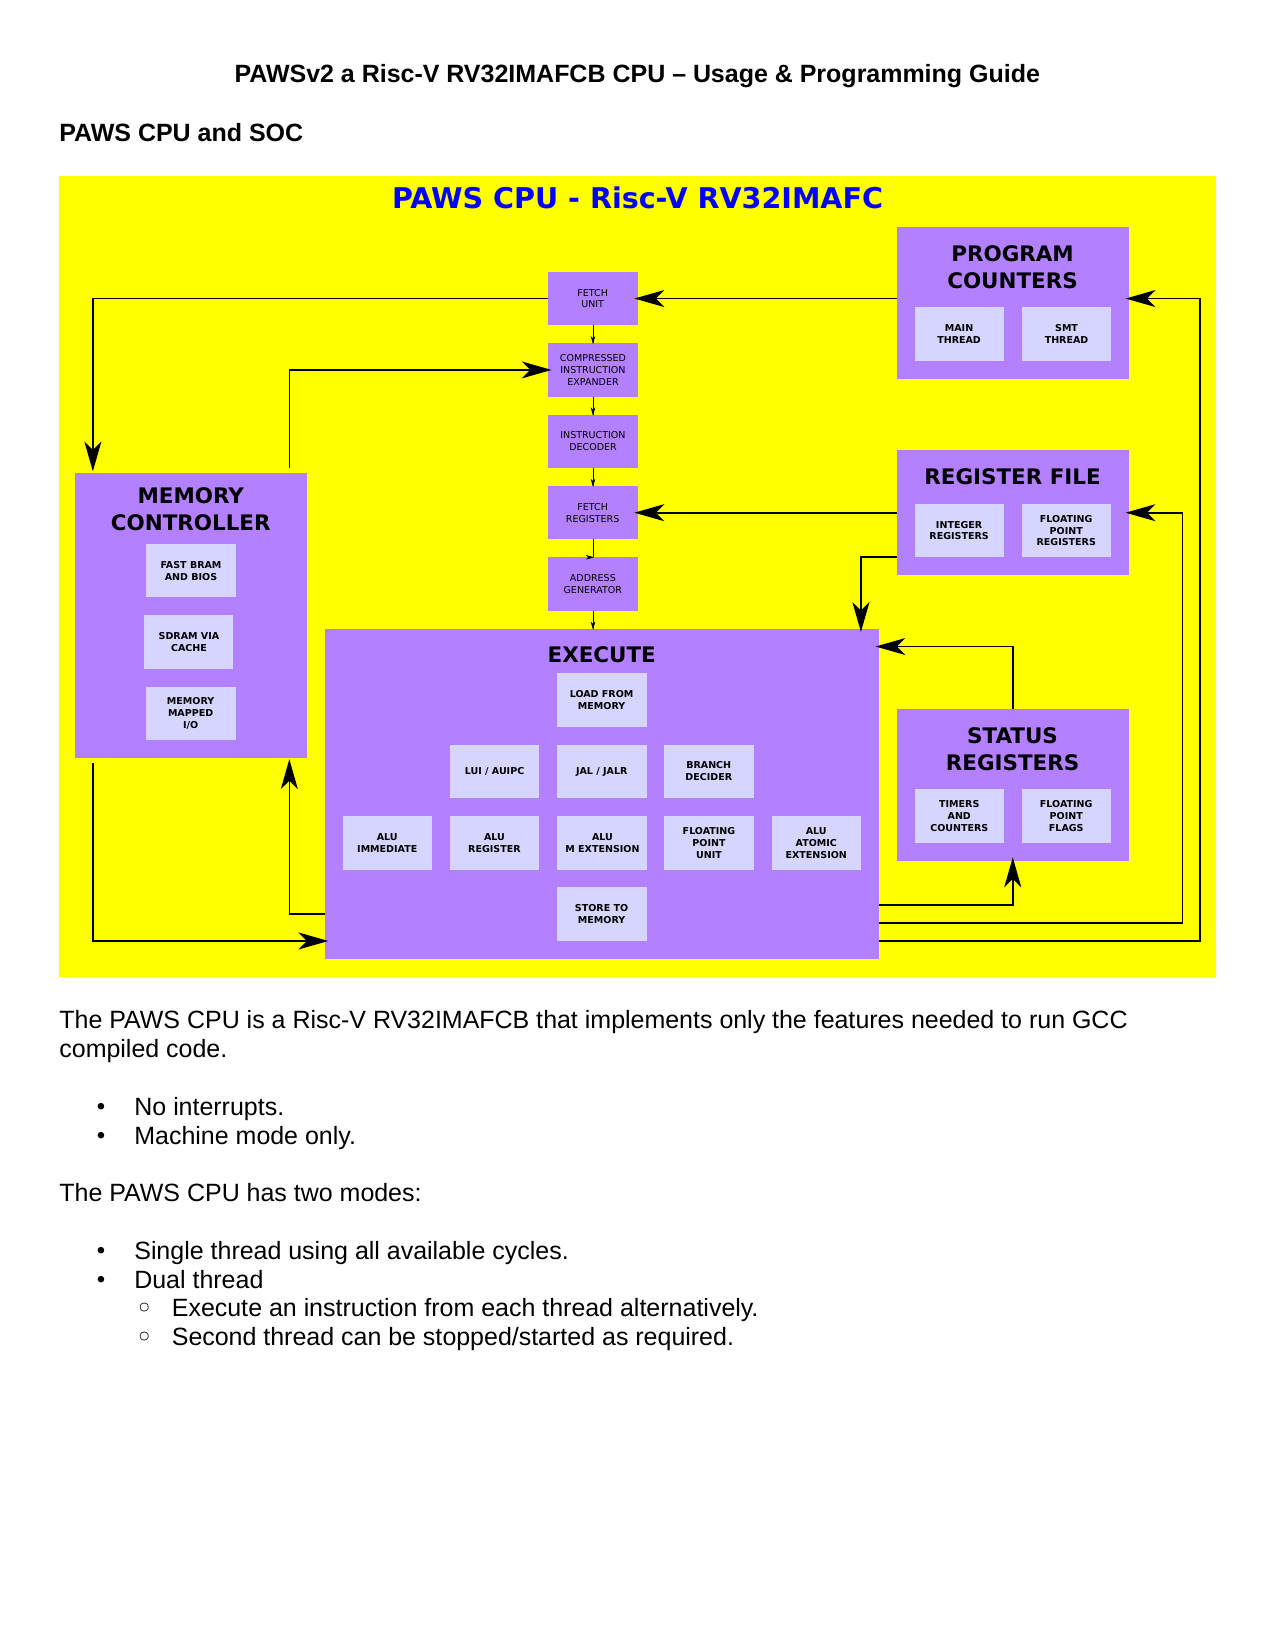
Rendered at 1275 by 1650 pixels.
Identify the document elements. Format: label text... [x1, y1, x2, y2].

text The PAWS CPU is a Risc-V RV32IMAFCB that implements only the features needed to run GCC compiled code. [59, 1006, 1216, 1063]
list Second thread can be stopped/started as required. [134, 1322, 1216, 1351]
text The PAWS CPU has two modes: [59, 1178, 1216, 1207]
list Machine mode only. [97, 1121, 1216, 1149]
list Single thread using all available cycles. [97, 1236, 1216, 1264]
text PAWS CPU and SOC [59, 118, 1216, 147]
list Execute an instruction from each thread alternatively. [134, 1293, 1216, 1322]
list No interrupts. [97, 1092, 1216, 1121]
list Dual thread [97, 1264, 1216, 1293]
